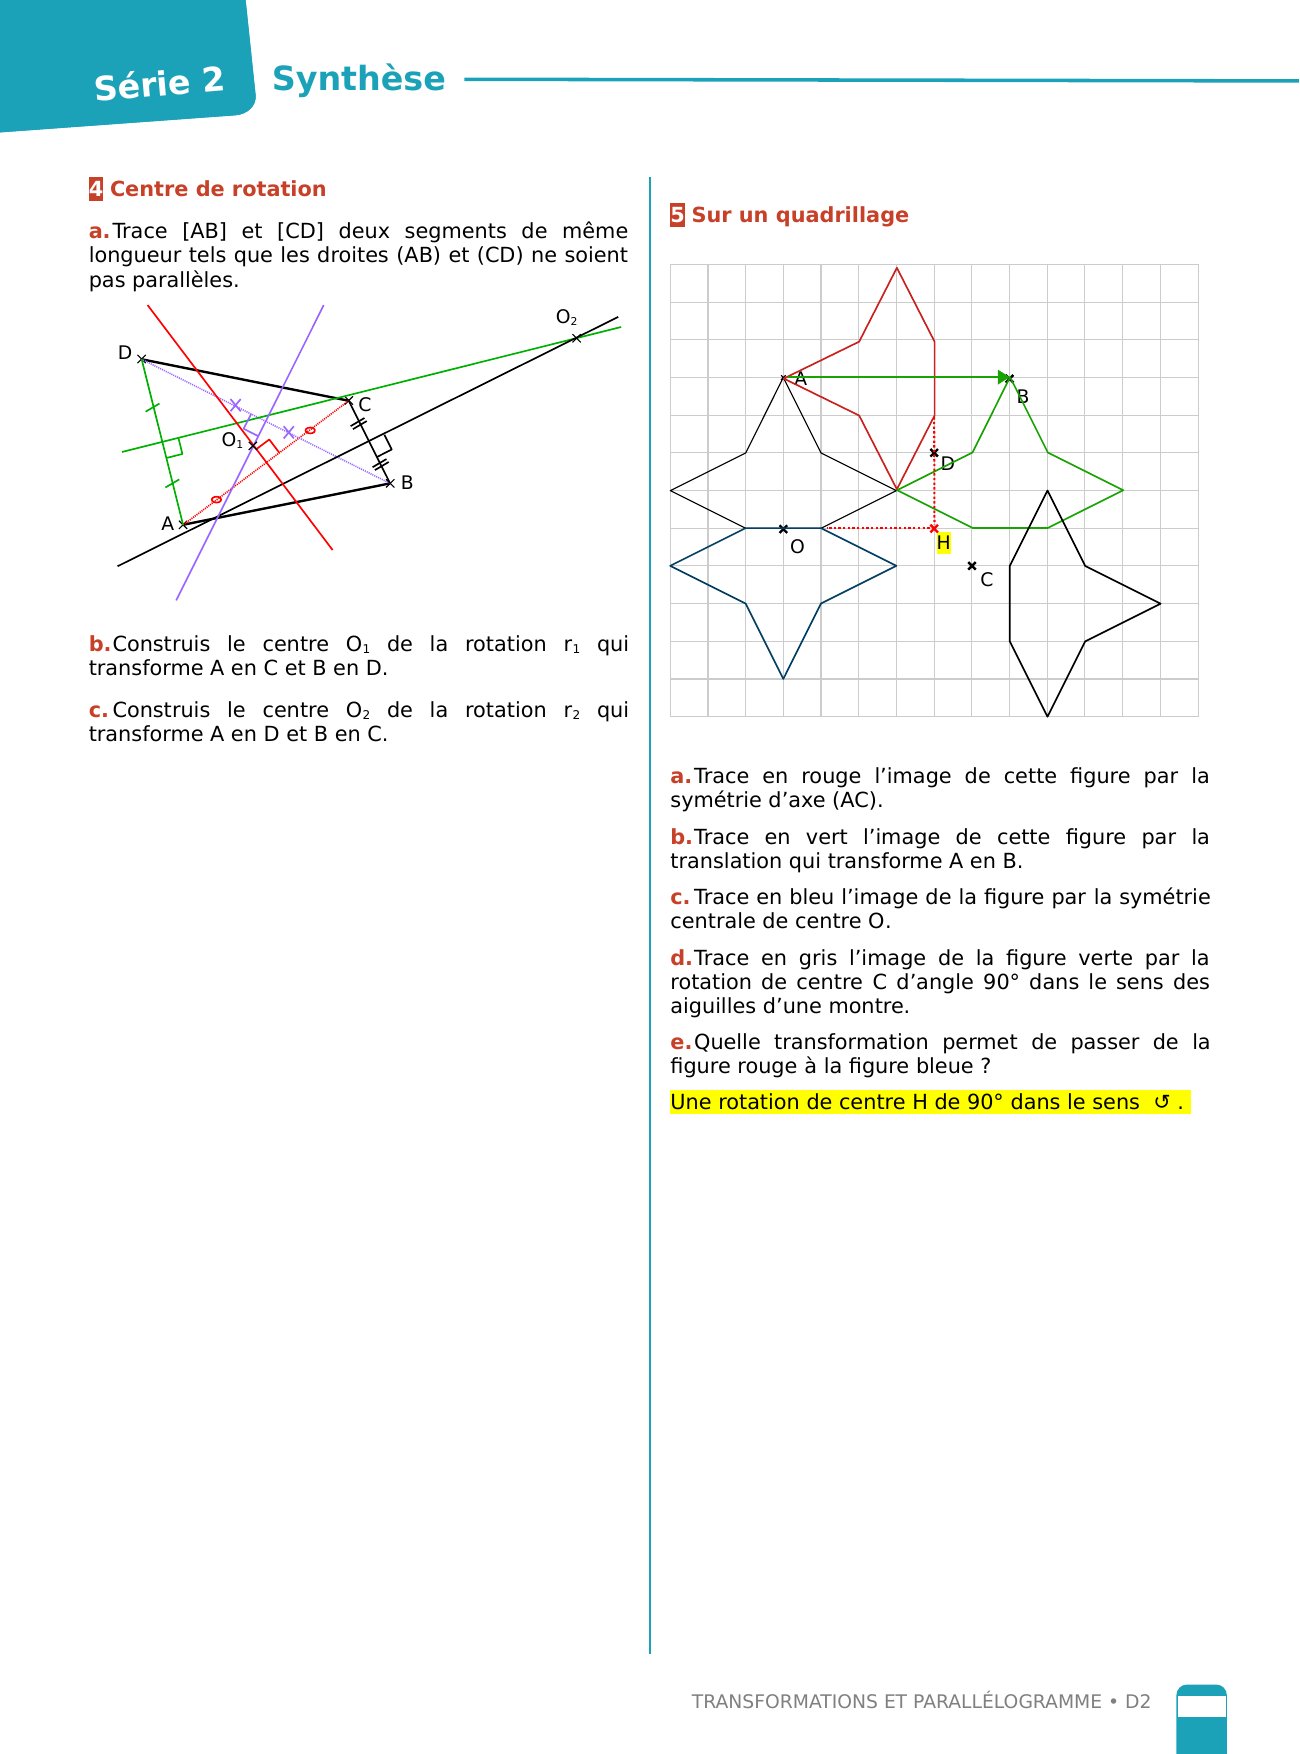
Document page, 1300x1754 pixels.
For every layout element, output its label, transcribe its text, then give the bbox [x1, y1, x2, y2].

list Quelle transformation permet de passer de la figure rouge à la figure bleue ? [670, 1030, 1211, 1079]
list Une rotation de centre H de 90° dans le sens ↺ . [670, 1085, 1211, 1114]
list Trace en rouge l’image de cette figure par la symétrie d’axe (AC). [670, 764, 1211, 813]
subtitle Construis le centre O1 de la rotation r1 qui transforme A en C et B en D. [88, 632, 629, 680]
subtitle Centre de rotation [103, 177, 629, 201]
list Trace en bleu l’image de la figure par la symétrie centrale de centre O. [670, 885, 1211, 934]
subtitle Sur un quadrillage [685, 203, 1211, 227]
list Trace [AB] et [CD] deux segments de même longueur tels que les droites (AB) et (CD) ne soient pas parallèles. [88, 219, 629, 292]
list Trace en gris l’image de la figure verte par la rotation de centre C d’angle 90° dans le sens des aiguilles d’une montre. [670, 946, 1211, 1018]
list Construis le centre O2 de la rotation r2 qui transforme A en D et B en C. [88, 698, 629, 746]
list Trace en vert l’image de cette figure par la translation qui transforme A en B. [670, 825, 1211, 873]
